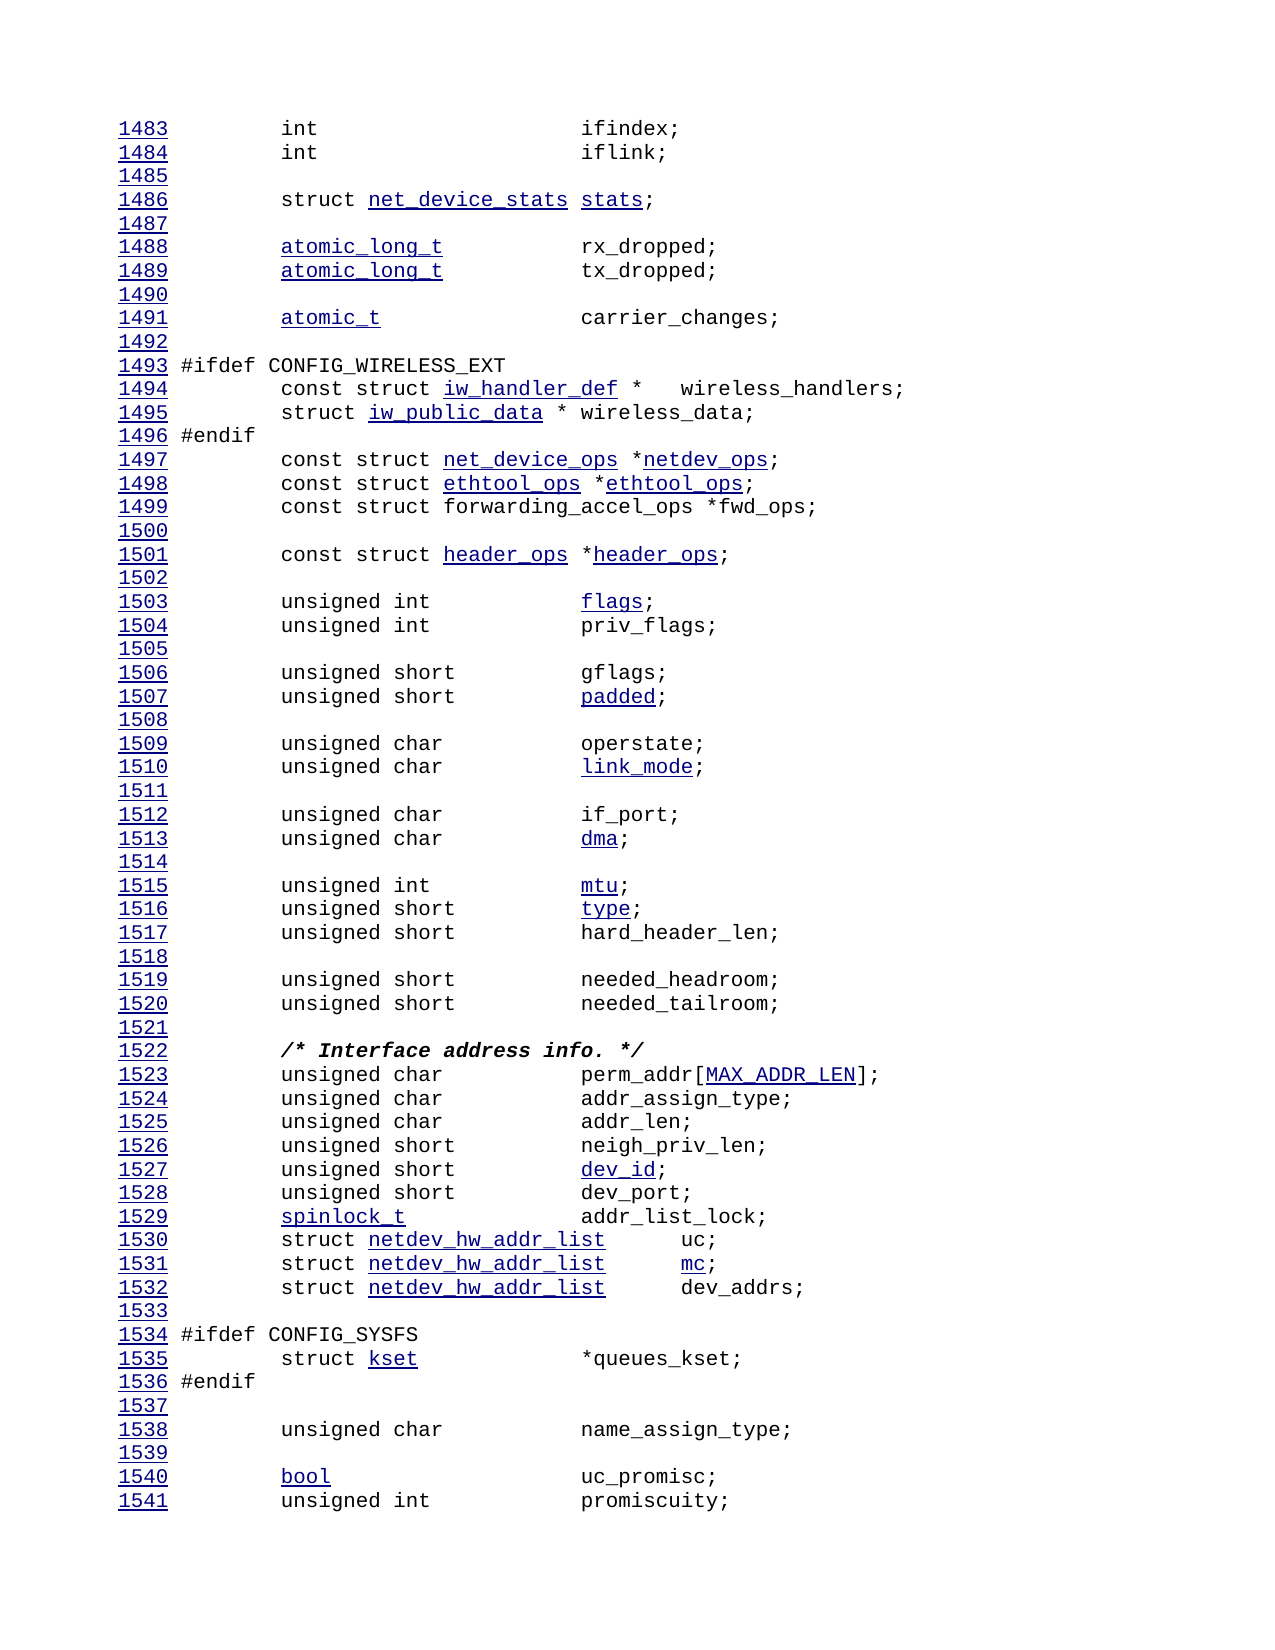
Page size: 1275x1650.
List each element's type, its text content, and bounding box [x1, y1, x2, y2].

text 1531 struct netdev_hw_addr_list mc; [118, 1253, 1157, 1277]
text 1485 [118, 165, 1157, 189]
text 1504 unsigned int priv_flags; [118, 615, 1157, 638]
text 1491 atomic_t carrier_changes; [118, 307, 1157, 331]
text 1503 unsigned int flags; [118, 591, 1157, 615]
text 1498 const struct ethtool_ops *ethtool_ops; [118, 473, 1157, 496]
text 1526 unsigned short neigh_priv_len; [118, 1135, 1157, 1158]
text 1541 unsigned int promiscuity; [118, 1489, 1157, 1513]
text 1490 [118, 284, 1157, 307]
text 1528 unsigned short dev_port; [118, 1182, 1157, 1206]
text 1519 unsigned short needed_headroom; [118, 969, 1157, 993]
text 1516 unsigned short type; [118, 898, 1157, 922]
text 1510 unsigned char link_mode; [118, 757, 1157, 780]
text 1505 [118, 638, 1157, 662]
text 1527 unsigned short dev_id; [118, 1158, 1157, 1182]
text 1489 atomic_long_t tx_dropped; [118, 260, 1157, 284]
text 1499 const struct forwarding_accel_ops *fwd_ops; [118, 496, 1157, 520]
text 1536 #endif [118, 1371, 1157, 1395]
text 1488 atomic_long_t rx_dropped; [118, 236, 1157, 260]
text 1515 unsigned int mtu; [118, 875, 1157, 898]
text 1496 #endif [118, 426, 1157, 449]
text 1534 #ifdef CONFIG_SYSFS [118, 1324, 1157, 1348]
text 1512 unsigned char if_port; [118, 804, 1157, 827]
text 1502 [118, 567, 1157, 591]
text 1493 #ifdef CONFIG_WIRELESS_EXT [118, 354, 1157, 378]
text 1518 [118, 946, 1157, 969]
text 1501 const struct header_ops *header_ops; [118, 544, 1157, 567]
text 1483 int ifindex; [118, 118, 1157, 142]
text 1521 [118, 1017, 1157, 1040]
text 1514 [118, 851, 1157, 875]
text 1533 [118, 1300, 1157, 1324]
text 1520 unsigned short needed_tailroom; [118, 993, 1157, 1017]
text 1530 struct netdev_hw_addr_list uc; [118, 1229, 1157, 1253]
text 1523 unsigned char perm_addr[MAX_ADDR_LEN]; [118, 1064, 1157, 1088]
text 1537 [118, 1395, 1157, 1419]
text 1532 struct netdev_hw_addr_list dev_addrs; [118, 1277, 1157, 1300]
text 1522 /* Interface address info. */ [118, 1040, 1157, 1064]
text 1508 [118, 709, 1157, 733]
text 1500 [118, 520, 1157, 544]
text 1538 unsigned char name_assign_type; [118, 1419, 1157, 1442]
text 1513 unsigned char dma; [118, 827, 1157, 851]
text 1484 int iflink; [118, 142, 1157, 165]
text 1494 const struct iw_handler_def * wireless_handlers; [118, 378, 1157, 402]
text 1486 struct net_device_stats stats; [118, 189, 1157, 213]
text 1495 struct iw_public_data * wireless_data; [118, 402, 1157, 426]
text 1487 [118, 213, 1157, 236]
text 1525 unsigned char addr_len; [118, 1111, 1157, 1135]
text 1517 unsigned short hard_header_len; [118, 922, 1157, 946]
text 1535 struct kset *queues_kset; [118, 1348, 1157, 1371]
text 1497 const struct net_device_ops *netdev_ops; [118, 449, 1157, 473]
text 1507 unsigned short padded; [118, 686, 1157, 709]
text 1529 spinlock_t addr_list_lock; [118, 1206, 1157, 1229]
text 1539 [118, 1442, 1157, 1466]
text 1524 unsigned char addr_assign_type; [118, 1088, 1157, 1111]
text 1492 [118, 331, 1157, 354]
text 1540 bool uc_promisc; [118, 1466, 1157, 1489]
text 1511 [118, 780, 1157, 804]
text 1506 unsigned short gflags; [118, 662, 1157, 686]
text 1509 unsigned char operstate; [118, 733, 1157, 757]
